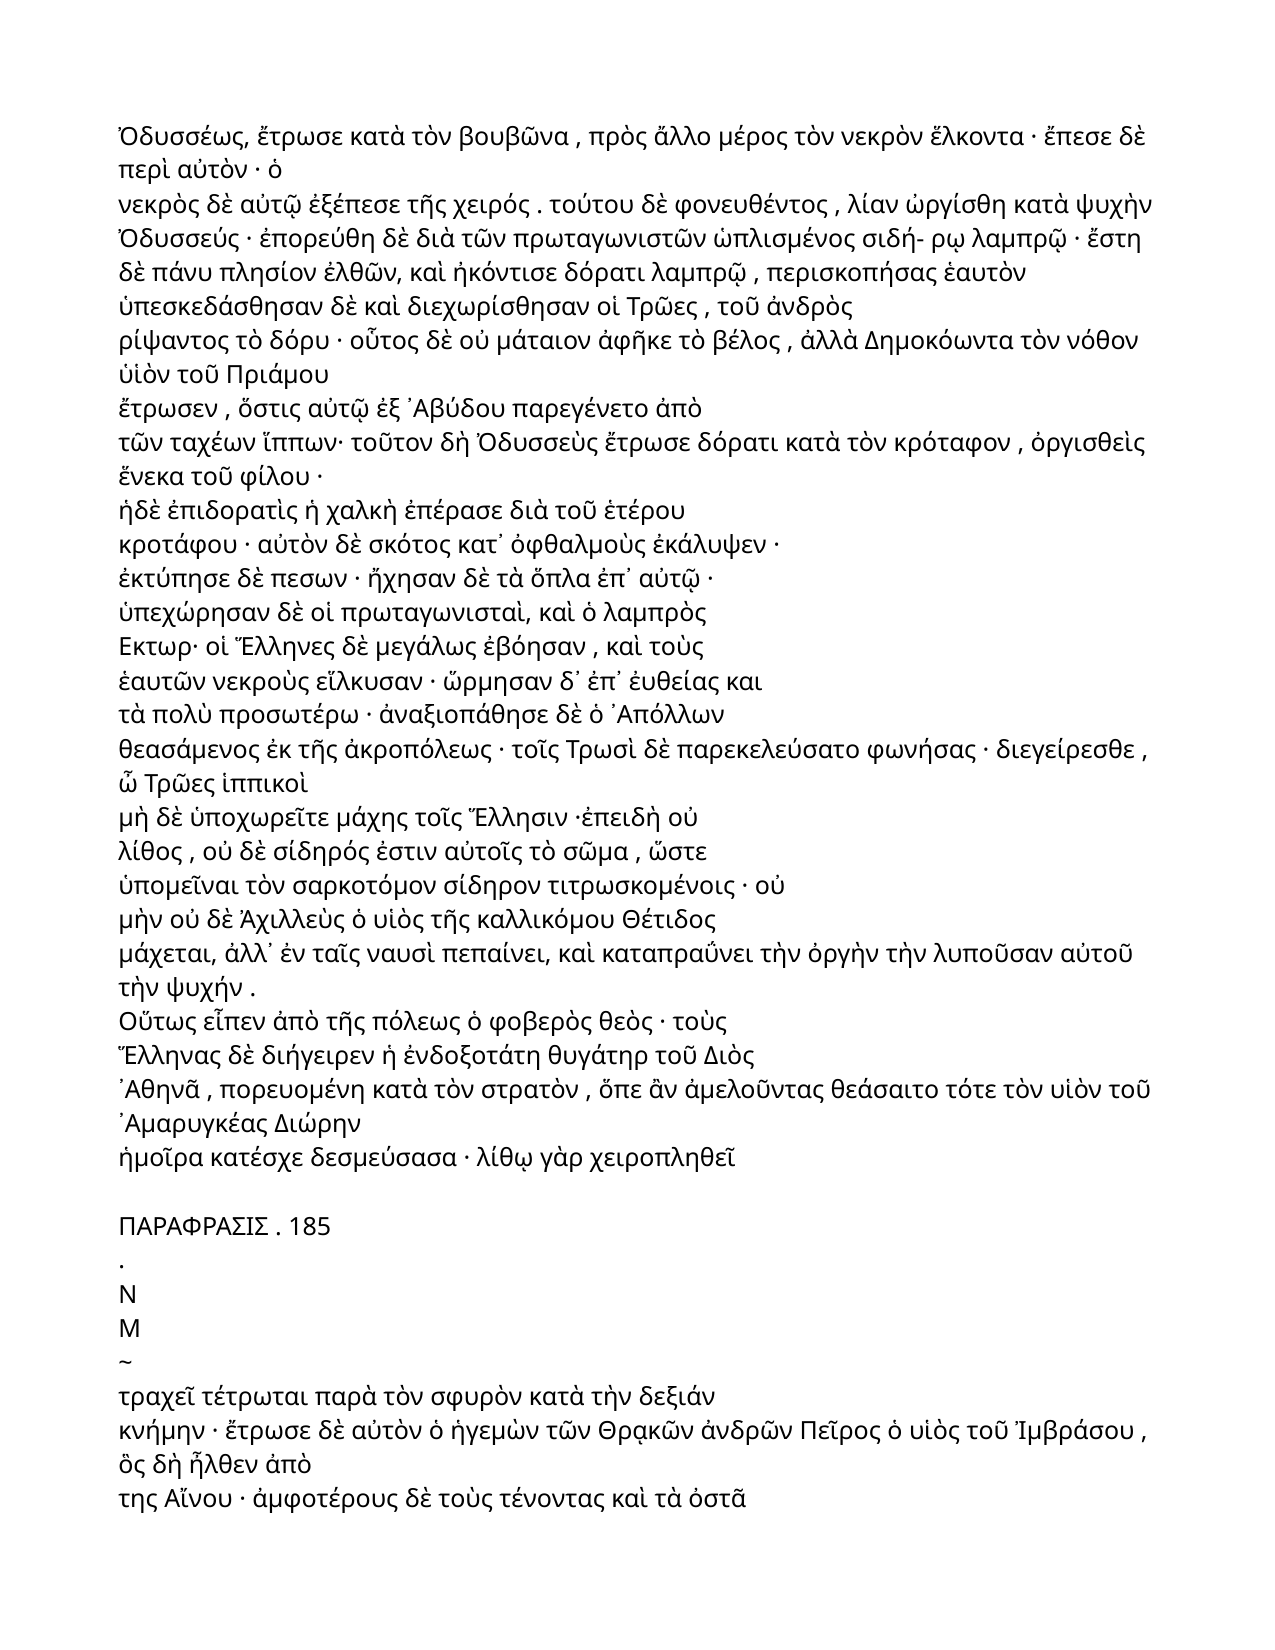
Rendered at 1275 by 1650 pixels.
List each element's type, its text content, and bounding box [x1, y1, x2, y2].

text ἡμοῖρα κατέσχε δεσμεύσασα · λίθῳ γὰρ χειροπληθεῖ [118, 1140, 1157, 1174]
text ᾿Αθηνᾶ , πορευομένη κατὰ τὸν στρατὸν , ὅπε ἂν ἀμελοῦντας θεάσαιτο τότε τὸν υἱὸν τοῦ ᾿Αμαρυγκέας Διώρην [118, 1072, 1157, 1140]
text κνήμην · ἔτρωσε δὲ αὐτὸν ὁ ἡγεμὼν τῶν Θρᾳκῶν ἀνδρῶν Πεῖρος ὁ υἱὸς τοῦ Ἰμβράσου , ὃς δὴ ἦλθεν ἀπὸ [118, 1412, 1157, 1481]
text τραχεῖ τέτρωται παρὰ τὸν σφυρὸν κατὰ τὴν δεξιάν [118, 1378, 1157, 1412]
text ἔτρωσεν , ὅστις αὐτῷ ἐξ ᾿Αβύδου παρεγένετο ἀπὸ [118, 391, 1157, 425]
text Οὕτως εἶπεν ἀπὸ τῆς πόλεως ὁ φοβερὸς θεὸς · τοὺς [118, 1004, 1157, 1038]
text τῶν ταχέων ἵππων· τοῦτον δὴ Ὀδυσσεὺς ἔτρωσε δόρατι κατὰ τὸν κρόταφον , ὀργισθεὶς ἕνεκα τοῦ φίλου · [118, 425, 1157, 493]
text ἑαυτῶν νεκροὺς εἵλκυσαν · ὥρμησαν δ᾽ ἐπ᾽ ἐυθείας και [118, 663, 1157, 697]
text ὑπεχώρησαν δὲ οἱ πρωταγωνισταὶ, καὶ ὁ λαμπρὸς [118, 595, 1157, 629]
text . [118, 1242, 1157, 1276]
text ΠΑΡΑΦΡΑΣΙΣ . 185 [118, 1208, 1157, 1242]
text ~ [118, 1344, 1157, 1378]
text ἐκτύπησε δὲ πεσων · ἤχησαν δὲ τὰ ὅπλα ἐπ᾿ αὐτῷ · [118, 561, 1157, 595]
text θεασάμενος ἐκ τῆς ἀκροπόλεως · τοῖς Τρωσὶ δὲ παρεκελεύσατο φωνήσας · διεγείρεσθε , ὦ Τρῶες ἱππικοὶ [118, 731, 1157, 799]
text μὴ δὲ ὑποχωρεῖτε μάχης τοῖς Ἕλλησιν ·ἐπειδὴ οὐ [118, 799, 1157, 833]
text κροτάφου · αὐτὸν δὲ σκότος κατ᾽ ὀφθαλμοὺς ἐκάλυψεν · [118, 527, 1157, 561]
text ἡδὲ ἐπιδορατὶς ἡ χαλκὴ ἐπέρασε διὰ τοῦ ἑτέρου [118, 493, 1157, 527]
text M [118, 1310, 1157, 1344]
text λίθος , οὐ δὲ σίδηρός ἐστιν αὐτοῖς τὸ σῶμα , ὥστε [118, 833, 1157, 867]
text ρίψαντος τὸ δόρυ · οὗτος δὲ οὐ μάταιον ἀφῆκε τὸ βέλος , ἀλλὰ Δημοκόωντα τὸν νόθον ὑἱὸν τοῦ Πριάμου [118, 322, 1157, 391]
text νεκρὸς δὲ αὐτῷ ἐξέπεσε τῆς χειρός . τούτου δὲ φονευθέντος , λίαν ὠργίσθη κατὰ ψυχὴν Ὀδυσσεύς · ἐπορεύθη δὲ διὰ τῶν πρωταγωνιστῶν ὡπλισμένος σιδή- ρῳ λαμπρῷ · ἔστη δὲ πάνυ πλησίον ἐλθῶν, καὶ ἠκόντισε δόρατι λαμπρῷ , περισκοπήσας ἑαυτὸν ὑπεσκεδάσθησαν δὲ καὶ διεχωρίσθησαν οἱ Τρῶες , τοῦ ἀνδρὸς [118, 186, 1157, 322]
text Εκτωρ· οἱ Ἕλληνες δὲ μεγάλως ἐβόησαν , καὶ τοὺς [118, 629, 1157, 663]
text μὴν οὐ δὲ Ἀχιλλεὺς ὁ υἱὸς τῆς καλλικόμου Θέτιδος [118, 902, 1157, 936]
text της Αἴνου · ἀμφοτέρους δὲ τοὺς τένοντας καὶ τὰ ὀστᾶ [118, 1481, 1157, 1515]
text Ἕλληνας δὲ διήγειρεν ἡ ἐνδοξοτάτη θυγάτηρ τοῦ Διὸς [118, 1038, 1157, 1072]
text N [118, 1276, 1157, 1310]
text τὰ πολὺ προσωτέρω · ἀναξιοπάθησε δὲ ὁ ᾿Απόλλων [118, 697, 1157, 731]
text ὑπομεῖναι τὸν σαρκοτόμον σίδηρον τιτρωσκομένοις · οὐ [118, 867, 1157, 902]
text Ὀδυσσέως, ἔτρωσε κατὰ τὸν βουβῶνα , πρὸς ἄλλο μέρος τὸν νεκρὸν ἕλκοντα · ἔπεσε δὲ περὶ αὐτὸν · ὁ [118, 118, 1157, 186]
text μάχεται, ἀλλ᾽ ἐν ταῖς ναυσὶ πεπαίνει, καὶ καταπραΰνει τὴν ὀργὴν τὴν λυποῦσαν αὐτοῦ τὴν ψυχήν . [118, 936, 1157, 1004]
